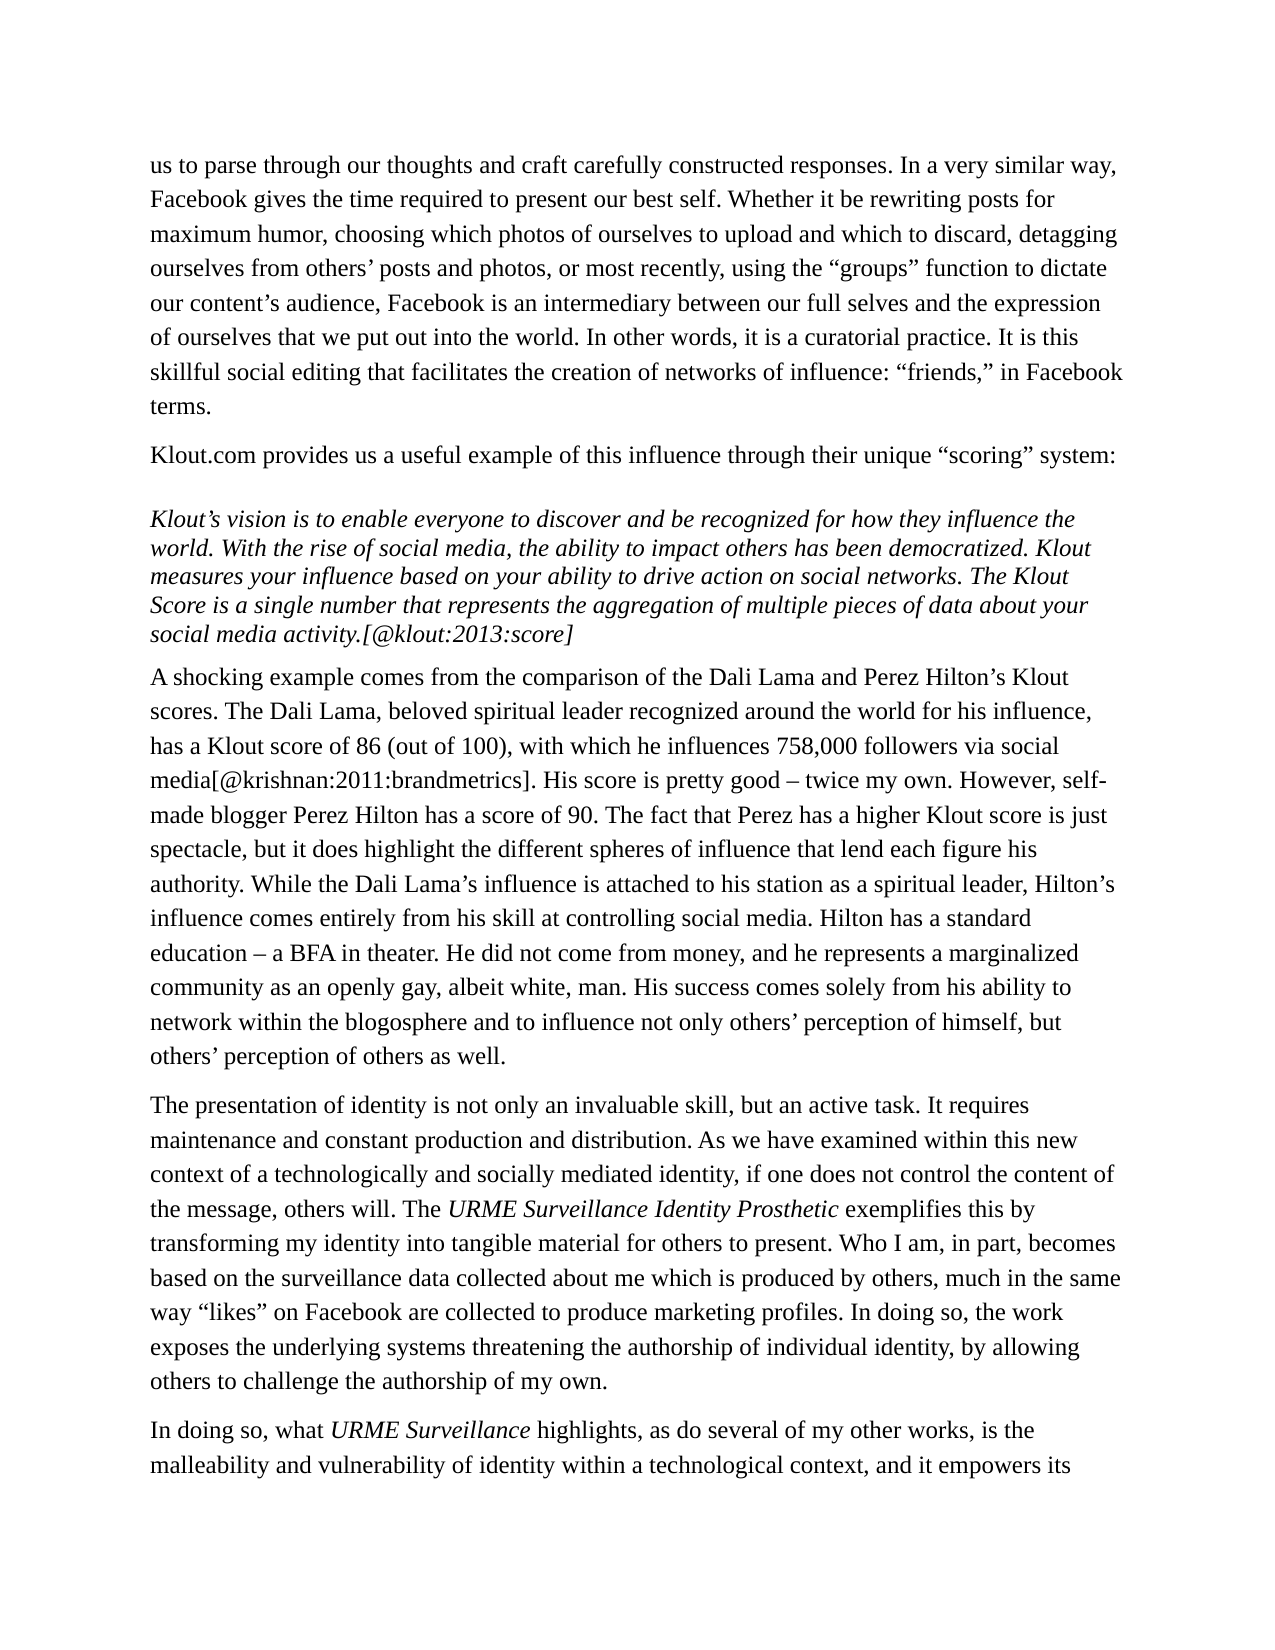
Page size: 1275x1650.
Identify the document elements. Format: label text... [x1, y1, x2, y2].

text Klout’s vision is to enable everyone to discover and be recognized for how they influence the world. With the rise of social media, the ability to impact others has been democratized. Klout measures your influence based on your ability to drive action on social networks. The Klout Score is a single number that represents the aggregation of multiple pieces of data about your social media activity.[@klout:2013:score] [150, 504, 1125, 648]
text A shocking example comes from the comparison of the Dali Lama and Perez Hilton’s Klout scores. The Dali Lama, beloved spiritual leader recognized around the world for his influence, has a Klout score of 86 (out of 100), with which he influences 758,000 followers via social media[@krishnan:2011:brandmetrics]. His score is pretty good – twice my own. However, self-made blogger Perez Hilton has a score of 90. The fact that Perez has a higher Klout score is just spectacle, but it does highlight the different spheres of influence that lend each figure his authority. While the Dali Lama’s influence is attached to his station as a spiritual leader, Hilton’s influence comes entirely from his skill at controlling social media. Hilton has a standard education – a BFA in theater. He did not come from money, and he represents a marginalized community as an openly gay, albeit white, man. His success comes solely from his ability to network within the blogosphere and to influence not only others’ perception of himself, but others’ perception of others as well. [150, 662, 1125, 1070]
text The presentation of identity is not only an invaluable skill, but an active task. It requires maintenance and constant production and distribution. As we have examined within this new context of a technologically and socially mediated identity, if one does not control the content of the message, others will. The URME Surveillance Identity Prosthetic exemplifies this by transforming my identity into tangible material for others to present. Who I am, in part, becomes based on the surveillance data collected about me which is produced by others, much in the same way “likes” on Facebook are collected to produce marketing profiles. In doing so, the work exposes the underlying systems threatening the authorship of individual identity, by allowing others to challenge the authorship of my own. [150, 1090, 1125, 1395]
text Klout.com provides us a useful example of this influence through their unique “scoring” system: [150, 440, 1125, 469]
text In doing so, what URME Surveillance highlights, as do several of my other works, is the malleability and vulnerability of identity within a technological context, and it empowers its [150, 1415, 1125, 1478]
text us to parse through our thoughts and craft carefully constructed responses. In a very similar way, Facebook gives the time required to present our best self. Whether it be rewriting posts for maximum humor, choosing which photos of ourselves to upload and which to discard, detagging ourselves from others’ posts and photos, or most recently, using the “groups” function to dictate our content’s audience, Facebook is an intermediary between our full selves and the expression of ourselves that we put out into the world. In other words, it is a curatorial practice. It is this skillful social editing that facilitates the creation of networks of influence: “friends,” in Facebook terms. [150, 150, 1125, 420]
